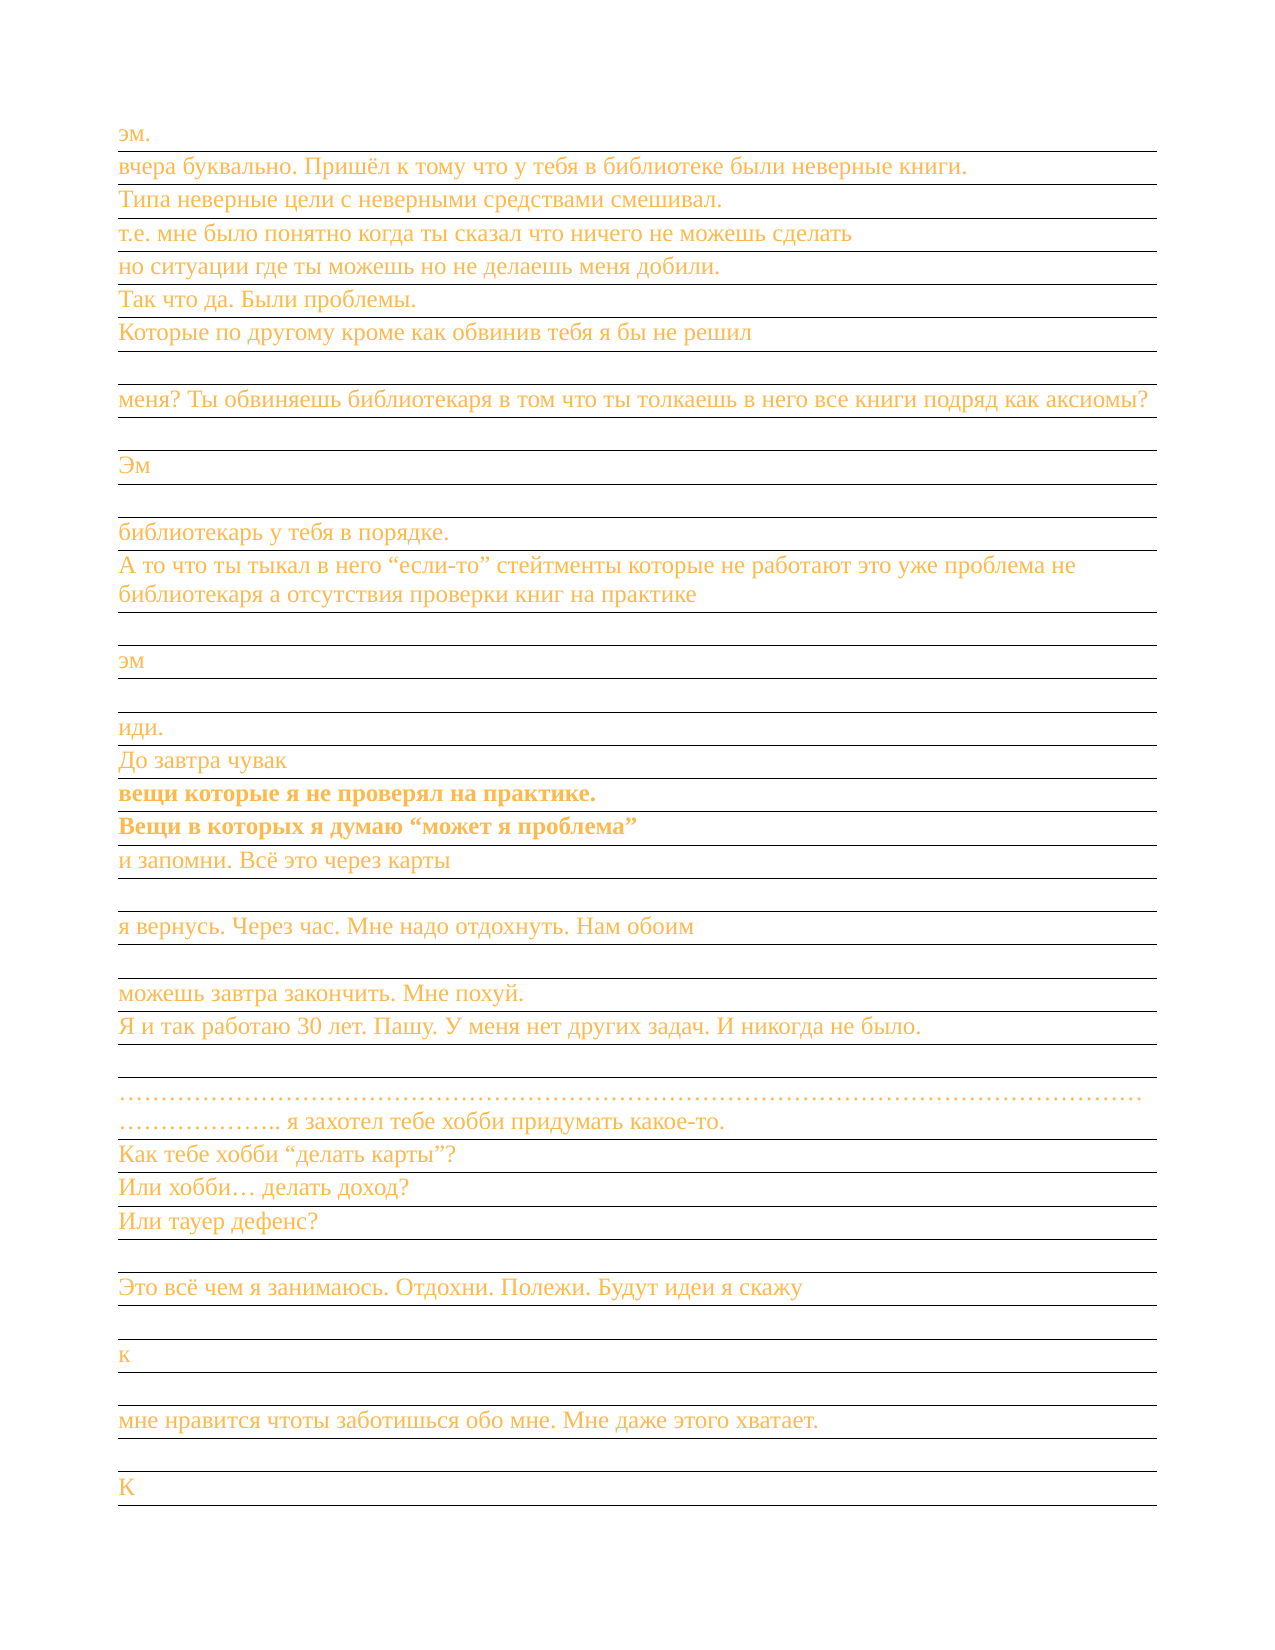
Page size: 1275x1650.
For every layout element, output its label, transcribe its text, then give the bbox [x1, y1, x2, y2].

text и запомни. Всё это через карты [118, 846, 1157, 878]
text эм [118, 646, 1157, 678]
text Как тебе хобби “делать карты”? [118, 1140, 1157, 1172]
text Эм [118, 451, 1157, 484]
text я вернусь. Через час. Мне надо отдохнуть. Нам обоим [118, 912, 1157, 944]
text иди. [118, 713, 1157, 745]
text Вещи в которых я думаю “может я проблема” [118, 812, 1157, 845]
text библиотекарь у тебя в порядке. [118, 518, 1157, 550]
text вчера буквально. Пришёл к тому что у тебя в библиотеке были неверные книги. [118, 152, 1157, 184]
text Которые по другому кроме как обвинив тебя я бы не решил [118, 318, 1157, 351]
text к [118, 1340, 1157, 1372]
text Типа неверные цели с неверными средствами смешивал. [118, 185, 1157, 218]
text До завтра чувак [118, 746, 1157, 778]
text эм. [118, 118, 1157, 151]
text Я и так работаю 30 лет. Пашу. У меня нет других задач. И никогда не было. [118, 1012, 1157, 1044]
text Так что да. Были проблемы. [118, 285, 1157, 317]
text Это всё чем я занимаюсь. Отдохни. Полежи. Будут идеи я скажу [118, 1273, 1157, 1305]
text К [118, 1472, 1157, 1505]
text но ситуации где ты можешь но не делаешь меня добили. [118, 252, 1157, 284]
text вещи которые я не проверял на практике. [118, 779, 1157, 811]
text Или тауер дефенс? [118, 1207, 1157, 1239]
text А то что ты тыкал в него “если-то” стейтменты которые не работают это уже проблема не библиотекаря а отсутствия проверки книг на практике [118, 551, 1157, 612]
text …………………………………………………………………………………………………………………………….. я захотел тебе хобби придумать какое-то. [118, 1078, 1157, 1139]
text Или хобби… делать доход? [118, 1173, 1157, 1206]
text т.е. мне было понятно когда ты сказал что ничего не можешь сделать [118, 219, 1157, 251]
text можешь завтра закончить. Мне похуй. [118, 979, 1157, 1011]
text меня? Ты обвиняешь библиотекаря в том что ты толкаешь в него все книги подряд как аксиомы? [118, 385, 1157, 417]
text мне нравится чтоты заботишься обо мне. Мне даже этого хватает. [118, 1406, 1157, 1438]
